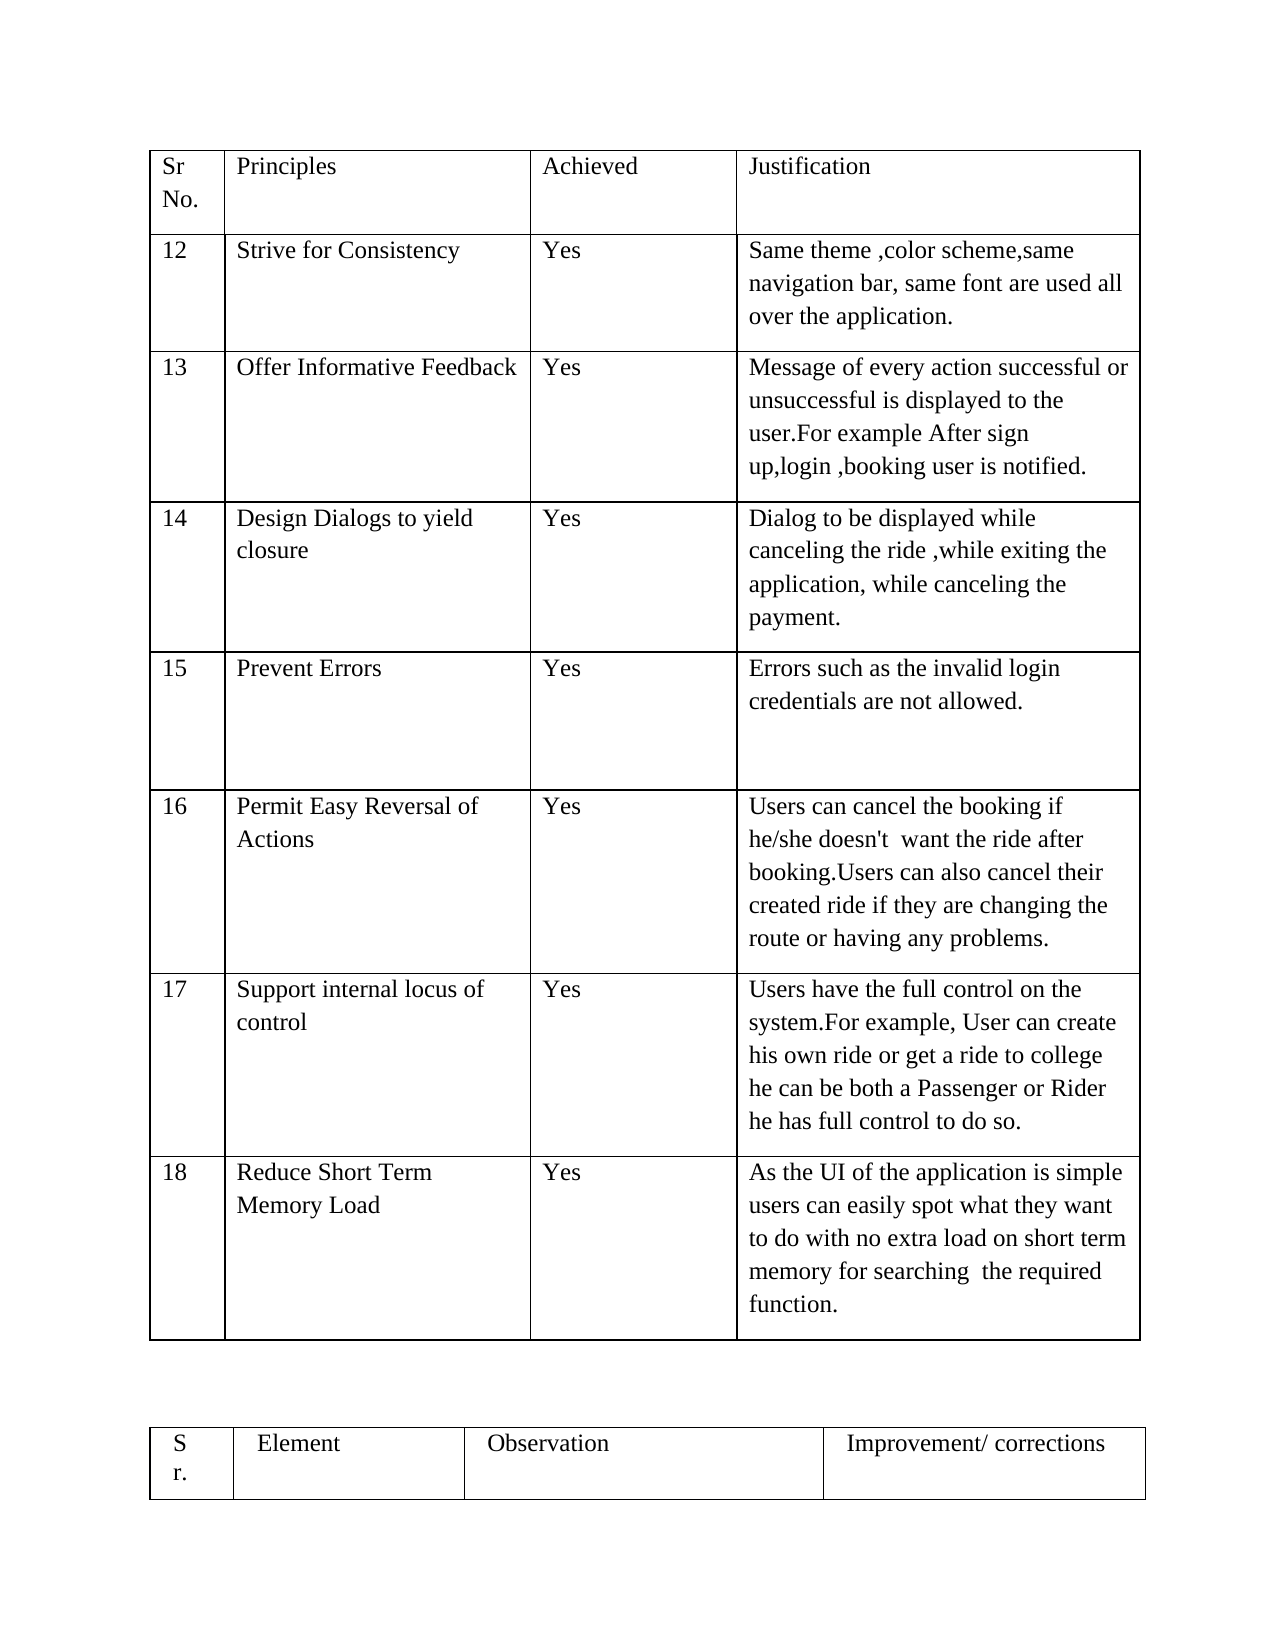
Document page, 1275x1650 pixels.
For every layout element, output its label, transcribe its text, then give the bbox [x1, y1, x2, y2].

table_cell Yes [531, 352, 736, 501]
table_header Justification [737, 151, 1139, 234]
table_cell Offer Informative Feedback [226, 352, 530, 501]
table_cell Support internal locus of control [226, 974, 530, 1156]
table_header Principles [225, 151, 530, 234]
table_cell Errors such as the invalid login credentials are not allowed. [738, 653, 1139, 789]
table_cell Users can cancel the booking if he/she doesn't want the ride after booking.Users can also cancel their created ride if they are changing the route or having any problems. [738, 791, 1139, 972]
table_cell Message of every action successful or unsuccessful is displayed to the user.For example After sign up,login ,booking user is notified. [738, 352, 1139, 501]
table_cell Yes [531, 503, 736, 651]
table_cell Users have the full control on the system.For example, User can create his own ride or get a ride to college he can be both a Passenger or Rider he has full control to do so. [738, 974, 1139, 1156]
table_cell 17 [151, 974, 224, 1156]
table_cell Permit Easy Reversal of Actions [226, 791, 530, 972]
table_cell 14 [151, 503, 224, 651]
table_header Achieved [531, 151, 736, 234]
table_cell Yes [531, 791, 736, 972]
table_cell Reduce Short Term Memory Load [226, 1157, 530, 1339]
table_cell Yes [531, 235, 736, 351]
table_header Sr. [151, 1428, 233, 1499]
table_header Improvement/ corrections [824, 1428, 1145, 1499]
table_cell As the UI of the application is simple users can easily spot what they want to do with no extra load on short term memory for searching the required function. [738, 1157, 1139, 1339]
table_cell Yes [531, 1157, 736, 1339]
table_cell Dialog to be displayed while canceling the ride ,while exiting the application, while canceling the payment. [738, 503, 1139, 651]
table_header Observation [465, 1428, 823, 1499]
table_header Element [234, 1428, 464, 1499]
table_cell Prevent Errors [226, 653, 530, 789]
table_header Sr No. [151, 151, 224, 234]
table_cell Strive for Consistency [226, 235, 530, 351]
table_cell 13 [151, 352, 224, 501]
table_cell 18 [151, 1157, 224, 1339]
table_cell Same theme ,color scheme,same navigation bar, same font are used all over the application. [738, 235, 1139, 351]
table_cell Design Dialogs to yield closure [226, 503, 530, 651]
table_cell Yes [531, 653, 736, 789]
table_cell Yes [531, 974, 736, 1156]
table_cell 12 [151, 235, 224, 351]
table_cell 15 [151, 653, 224, 789]
table_cell 16 [151, 791, 224, 972]
